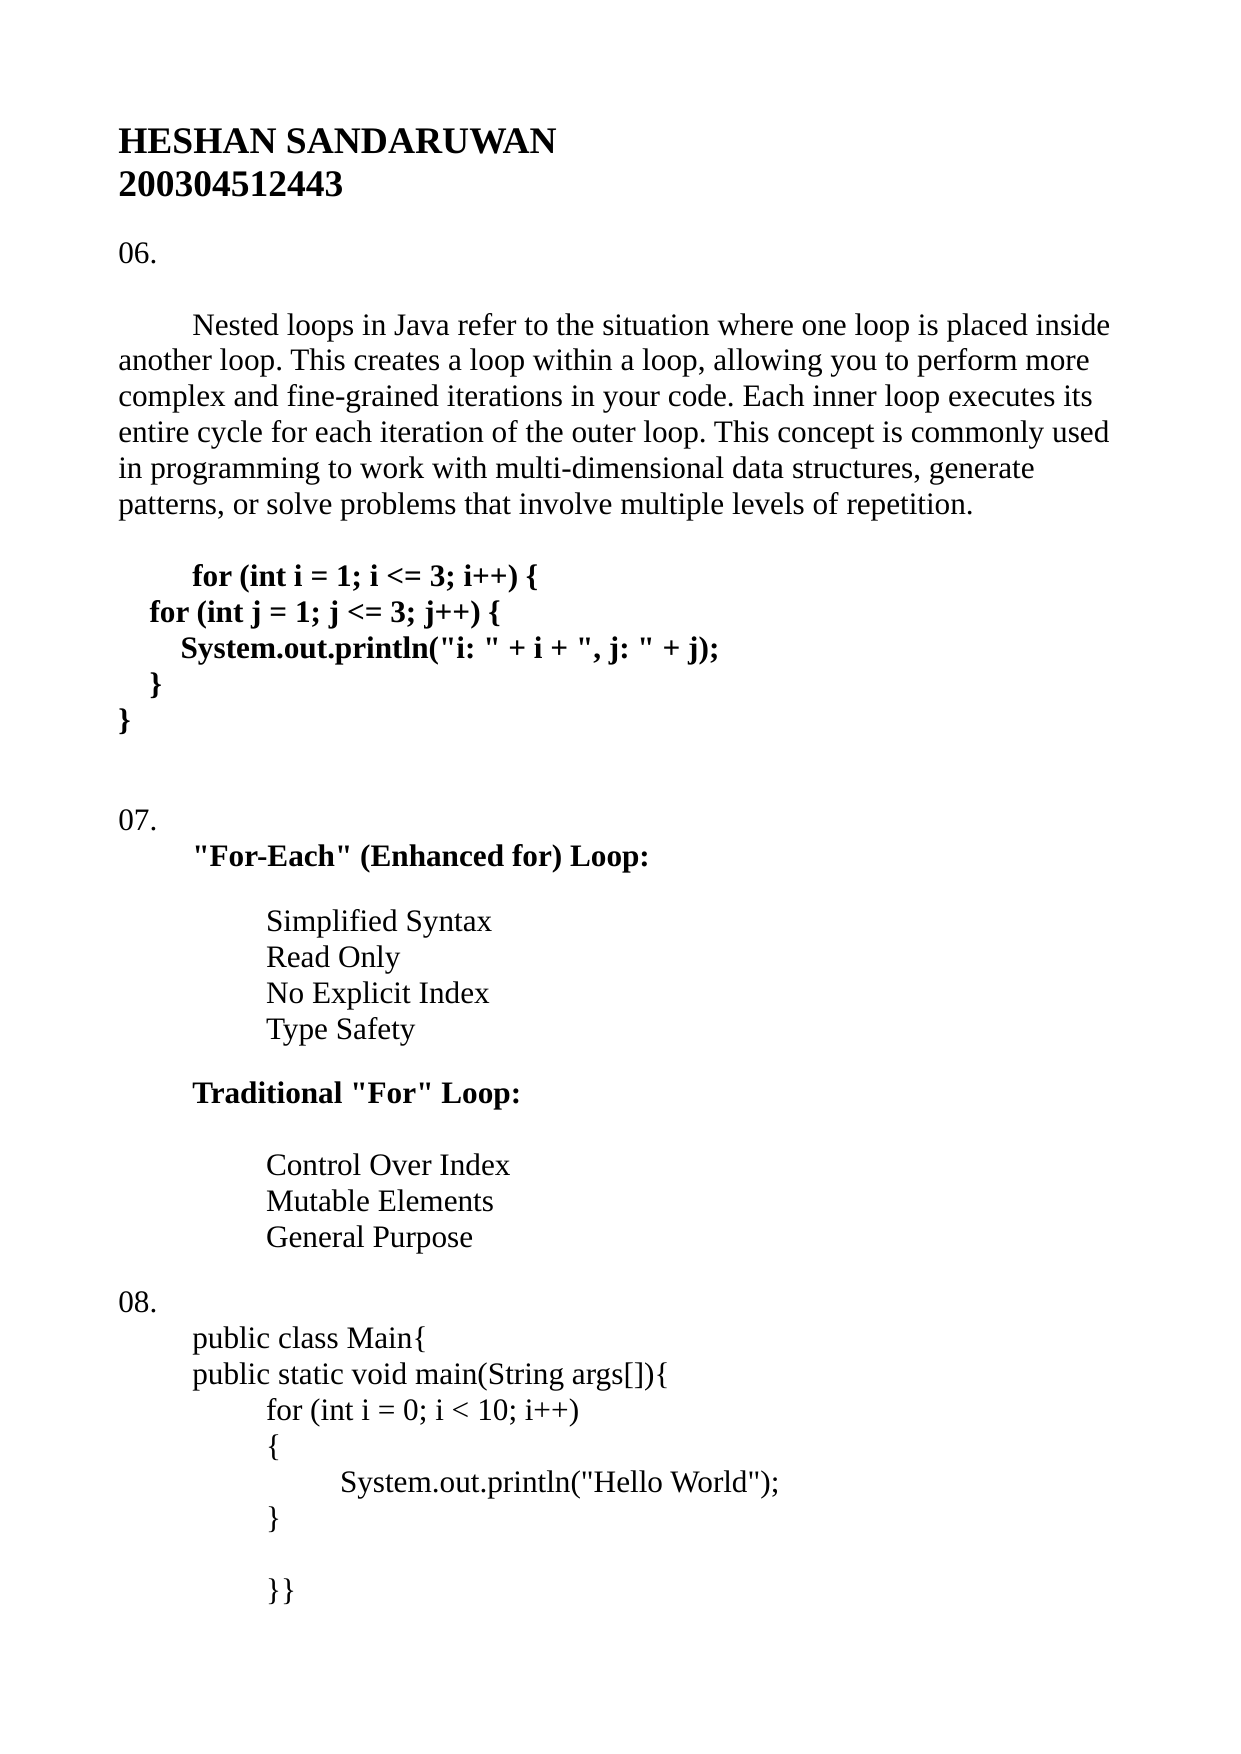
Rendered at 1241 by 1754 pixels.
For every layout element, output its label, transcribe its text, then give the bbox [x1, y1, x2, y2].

text 07. [118, 802, 1122, 838]
text } [118, 701, 1122, 737]
text } [118, 1499, 1122, 1535]
text { [118, 1427, 1122, 1463]
text Mutable Elements [118, 1183, 1122, 1218]
text No Explicit Index [118, 974, 1122, 1010]
text Type Safety [118, 1010, 1122, 1046]
text } [118, 665, 1122, 701]
text Control Over Index [118, 1147, 1122, 1183]
text Nested loops in Java refer to the situation where one loop is placed inside another loop. This creates a loop within a loop, allowing you to perform more complex and fine-grained iterations in your code. Each inner loop executes its entire cycle for each iteration of the outer loop. This concept is commonly used in programming to work with multi-dimensional data structures, generate patterns, or solve problems that involve multiple levels of repetition. [118, 306, 1122, 521]
text System.out.println("Hello World"); [118, 1463, 1122, 1499]
text Read Only [118, 938, 1122, 974]
text General Purpose [118, 1218, 1122, 1254]
text }} [118, 1571, 1122, 1607]
text for (int i = 1; i <= 3; i++) { [118, 557, 1122, 593]
text Traditional "For" Loop: [118, 1075, 1122, 1111]
text public class Main{ [118, 1319, 1122, 1355]
text for (int j = 1; j <= 3; j++) { [118, 593, 1122, 629]
text "For-Each" (Enhanced for) Loop: [118, 838, 1122, 873]
text Simplified Syntax [118, 902, 1122, 938]
text for (int i = 0; i < 10; i++) [118, 1391, 1122, 1427]
text public static void main(String args[]){ [118, 1355, 1122, 1391]
text System.out.println("i: " + i + ", j: " + j); [118, 629, 1122, 665]
text 06. [118, 234, 1122, 270]
text 08. [118, 1283, 1122, 1319]
